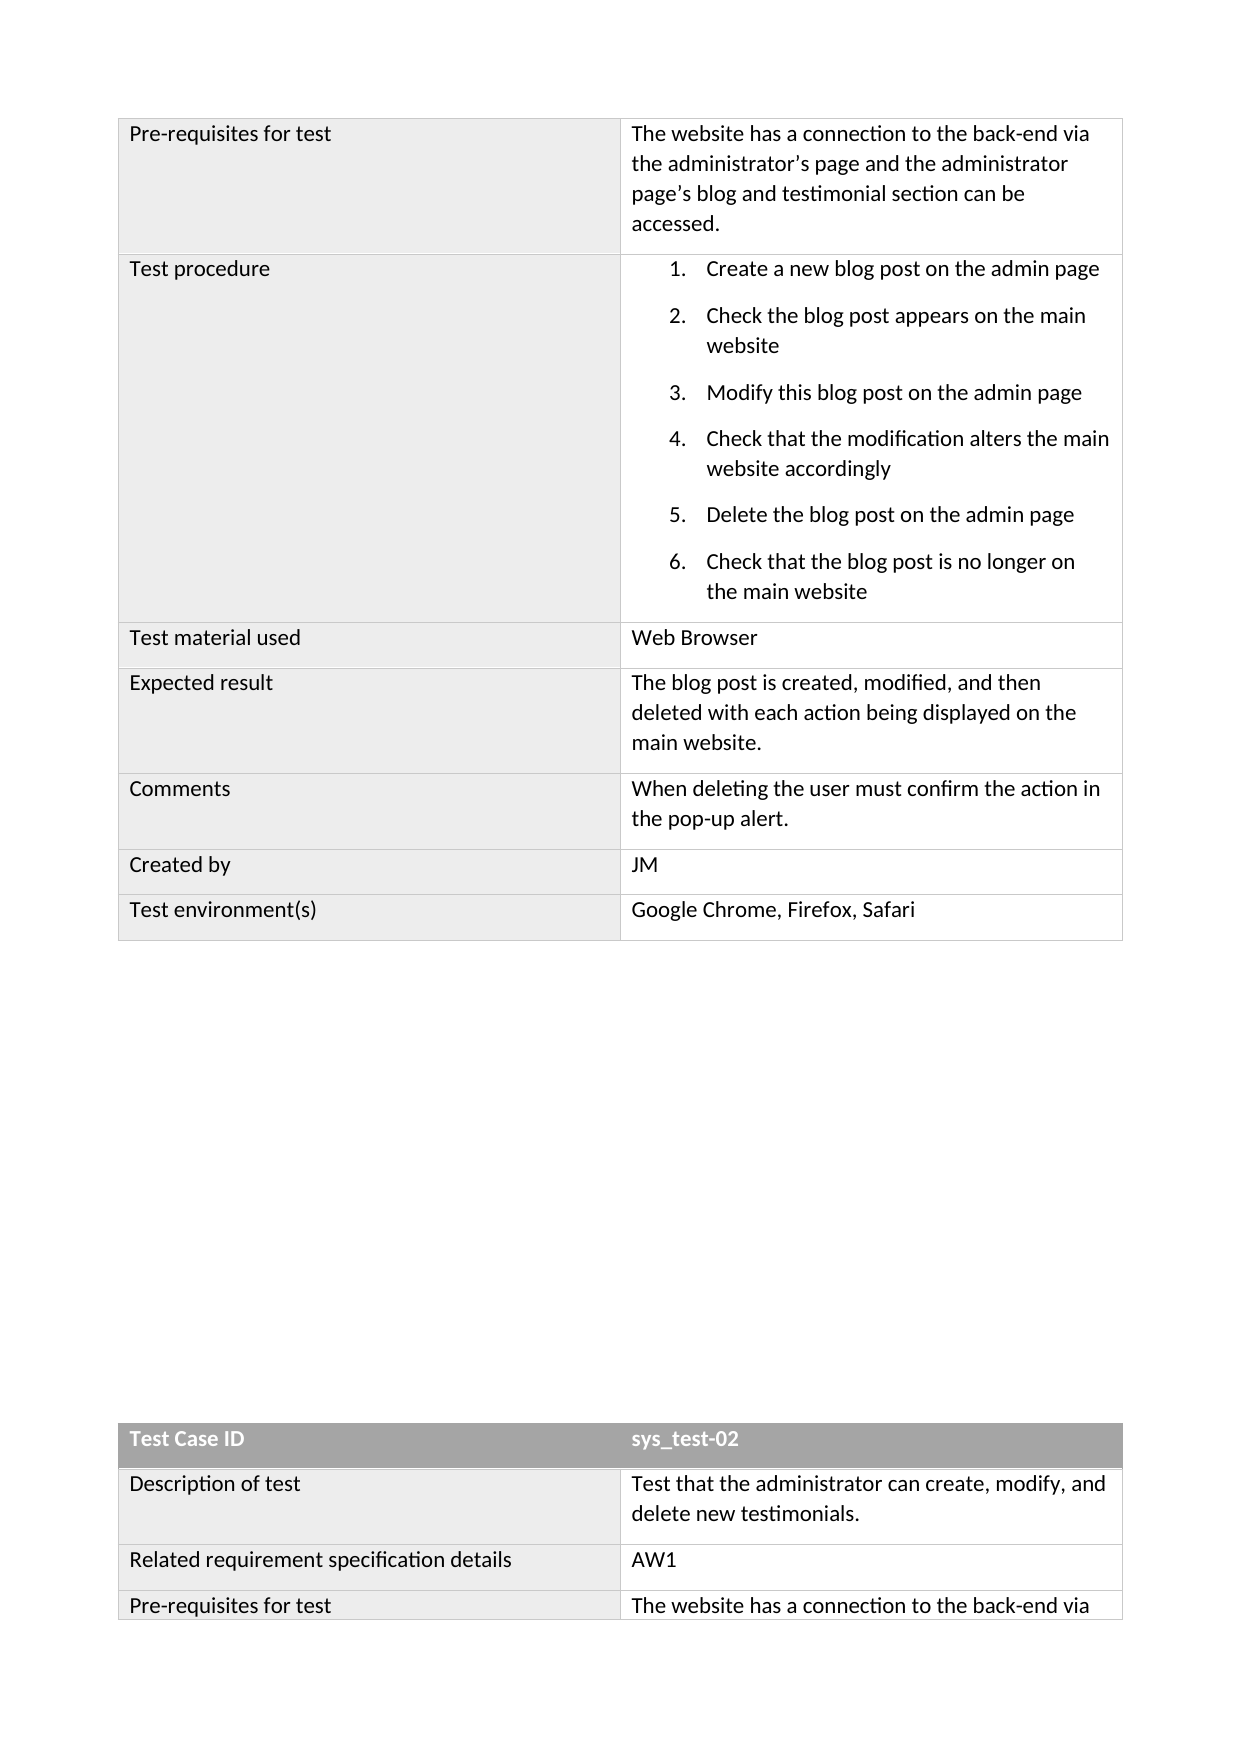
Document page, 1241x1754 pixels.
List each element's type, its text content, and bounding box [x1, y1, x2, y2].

table_cell Created by [119, 850, 620, 894]
table_cell The blog post is created, modified, and then deleted with each action being displayed on the main website. [621, 669, 1122, 773]
table_cell The website has a connection to the back-end via [621, 1591, 1122, 1619]
table_cell JM [621, 850, 1122, 894]
table_cell Create a new blog post on the admin page Check the blog post appears on the main website Modify this blog post on the admin page Check that the modification alters the main website accordingly Delete the blog post on the admin page Check that the blog post is no longer on the main website [621, 255, 1122, 622]
table_cell Description of test [119, 1470, 620, 1544]
table_cell The website has a connection to the back-end via the administrator’s page and the administrator page’s blog and testimonial section can be accessed. [621, 119, 1122, 253]
table_cell Comments [119, 774, 620, 849]
table_cell Web Browser [621, 623, 1122, 667]
table_cell Related requirement specification details [119, 1545, 620, 1590]
table_cell Test procedure [119, 255, 620, 622]
table_header Test Case ID [119, 1424, 620, 1468]
table_cell When deleting the user must confirm the action in the pop-up alert. [621, 774, 1122, 849]
table_cell Test that the administrator can create, modify, and delete new testimonials. [621, 1470, 1122, 1544]
table_cell Google Chrome, Firefox, Safari [621, 895, 1122, 940]
table_cell AW1 [621, 1545, 1122, 1590]
table_cell Test environment(s) [119, 895, 620, 940]
table_cell Pre-requisites for test [119, 1591, 620, 1619]
table_cell Test material used [119, 623, 620, 667]
table_header sys_test-02 [620, 1424, 1122, 1468]
table_cell Pre-requisites for test [119, 119, 620, 253]
table_cell Expected result [119, 669, 620, 773]
